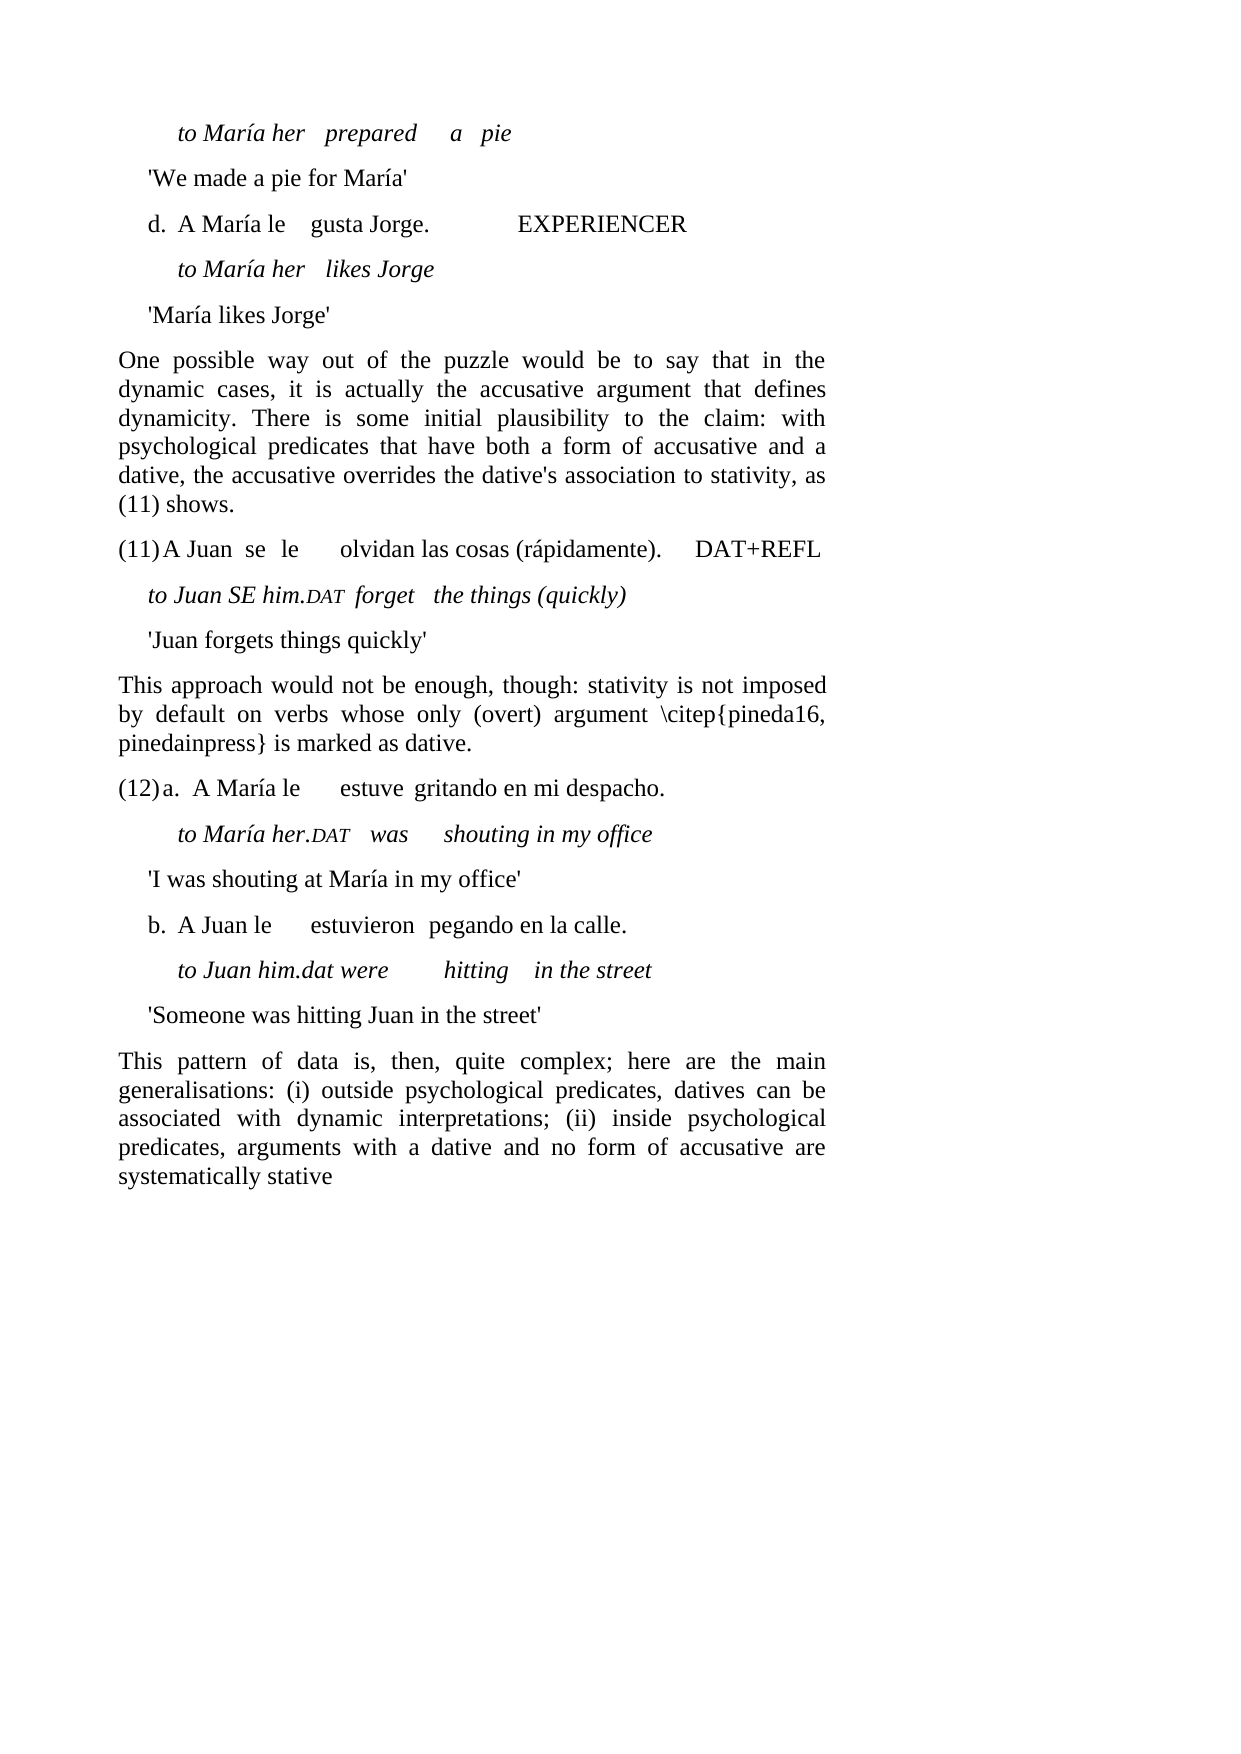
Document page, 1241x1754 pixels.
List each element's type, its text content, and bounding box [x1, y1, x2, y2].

text d. A María le gusta Jorge. EXPERIENCER [118, 209, 827, 238]
text 'Someone was hitting Juan in the street' [118, 1001, 827, 1029]
text (11) A Juan se le olvidan las cosas (rápidamente). DAT+REFL [118, 534, 827, 563]
text 'Juan forgets things quickly' [118, 625, 827, 654]
text 'María likes Jorge' [118, 300, 827, 328]
text to María her prepared a pie [118, 118, 827, 147]
text 'I was shouting at María in my office' [118, 864, 827, 893]
text 'We made a pie for María' [118, 163, 827, 192]
text (12) a. A María le estuve gritando en mi despacho. [118, 773, 827, 802]
text One possible way out of the puzzle would be to say that in the dynamic cases, it is actually the accusative argument that defines dynamicity. There is some initial plausibility to the claim: with psychological predicates that have both a form of accusative and a dative, the accusative overrides the dative's association to stativity, as (11) shows. [118, 345, 827, 518]
text This approach would not be enough, though: stativity is not imposed by default on verbs whose only (overt) argument \citep{pineda16, pinedainpress} is marked as dative. [118, 671, 827, 757]
text to Juan SE him.dat forget the things (quickly) [118, 580, 827, 608]
text This pattern of data is, then, quite complex; here are the main generalisations: (i) outside psychological predicates, datives can be associated with dynamic interpretations; (ii) inside psychological predicates, arguments with a dative and no form of accusative are systematically stative [118, 1046, 827, 1190]
text b. A Juan le estuvieron pegando en la calle. [118, 910, 827, 938]
text to María her likes Jorge [118, 254, 827, 283]
text to Juan him.dat were hitting in the street [118, 955, 827, 984]
text to María her.dat was shouting in my office [118, 819, 827, 848]
